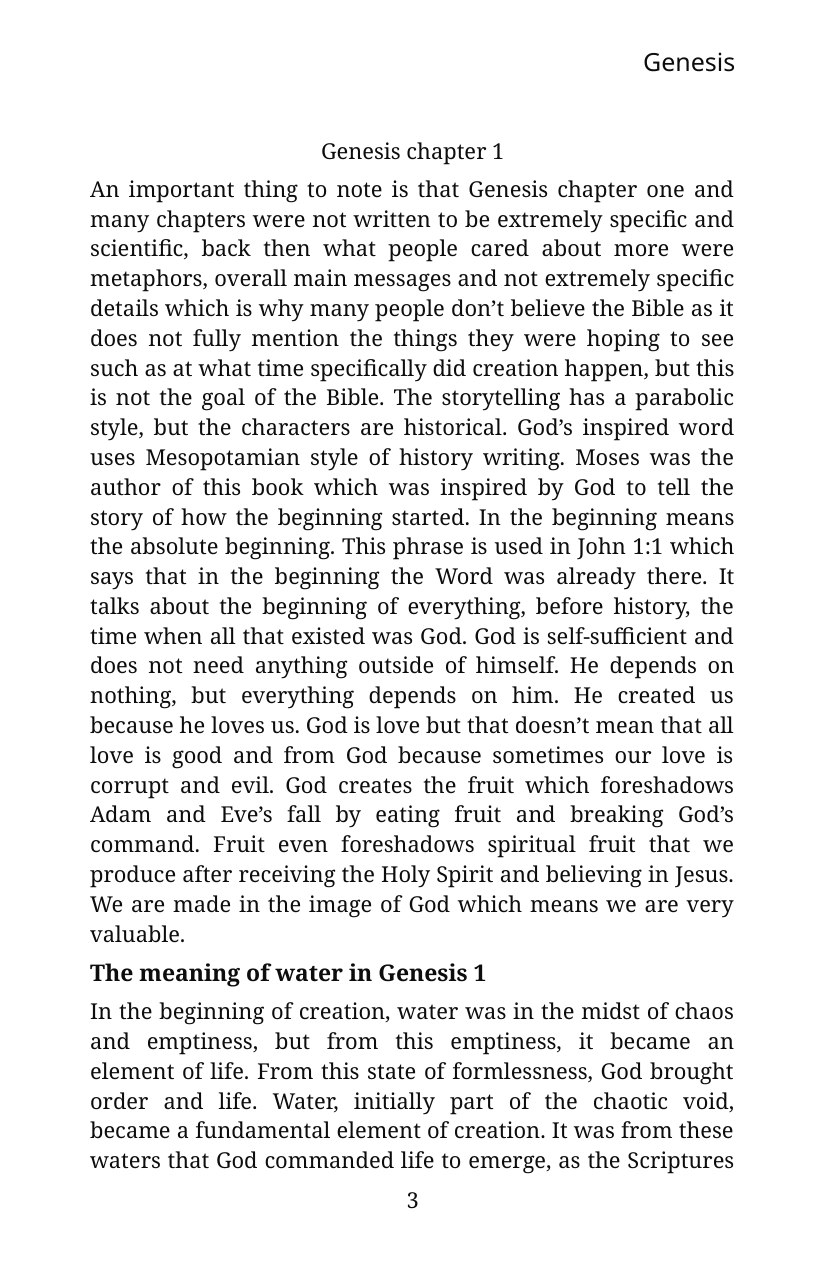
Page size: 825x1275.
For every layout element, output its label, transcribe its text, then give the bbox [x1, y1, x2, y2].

text The meaning of water in Genesis 1 [90, 957, 735, 988]
text An important thing to note is that Genesis chapter one and many chapters were not written to be extremely specific and scientific, back then what people cared about more were metaphors, overall main messages and not extremely specific details which is why many people don’t believe the Bible as it does not fully mention the things they were hoping to see such as at what time specifically did creation happen, but this is not the goal of the Bible. The storytelling has a parabolic style, but the characters are historical. God’s inspired word uses Mesopotamian style of history writing. Moses was the author of this book which was inspired by God to tell the story of how the beginning started. In the beginning means the absolute beginning. This phrase is used in John 1:1 which says that in the beginning the Word was already there. It talks about the beginning of everything, before history, the time when all that existed was God. God is self-sufficient and does not need anything outside of himself. He depends on nothing, but everything depends on him. He created us because he loves us. God is love but that doesn’t mean that all love is good and from God because sometimes our love is corrupt and evil. God creates the fruit which foreshadows Adam and Eve’s fall by eating fruit and breaking God’s command. Fruit even foreshadows spiritual fruit that we produce after receiving the Holy Spirit and believing in Jesus. We are made in the image of God which means we are very valuable. [90, 174, 735, 948]
text Genesis chapter 1 [90, 136, 735, 165]
text In the beginning of creation, water was in the midst of chaos and emptiness, but from this emptiness, it became an element of life. From this state of formlessness, God brought order and life. Water, initially part of the chaotic void, became a fundamental element of creation. It was from these waters that God commanded life to emerge, as the Scriptures [90, 996, 735, 1175]
